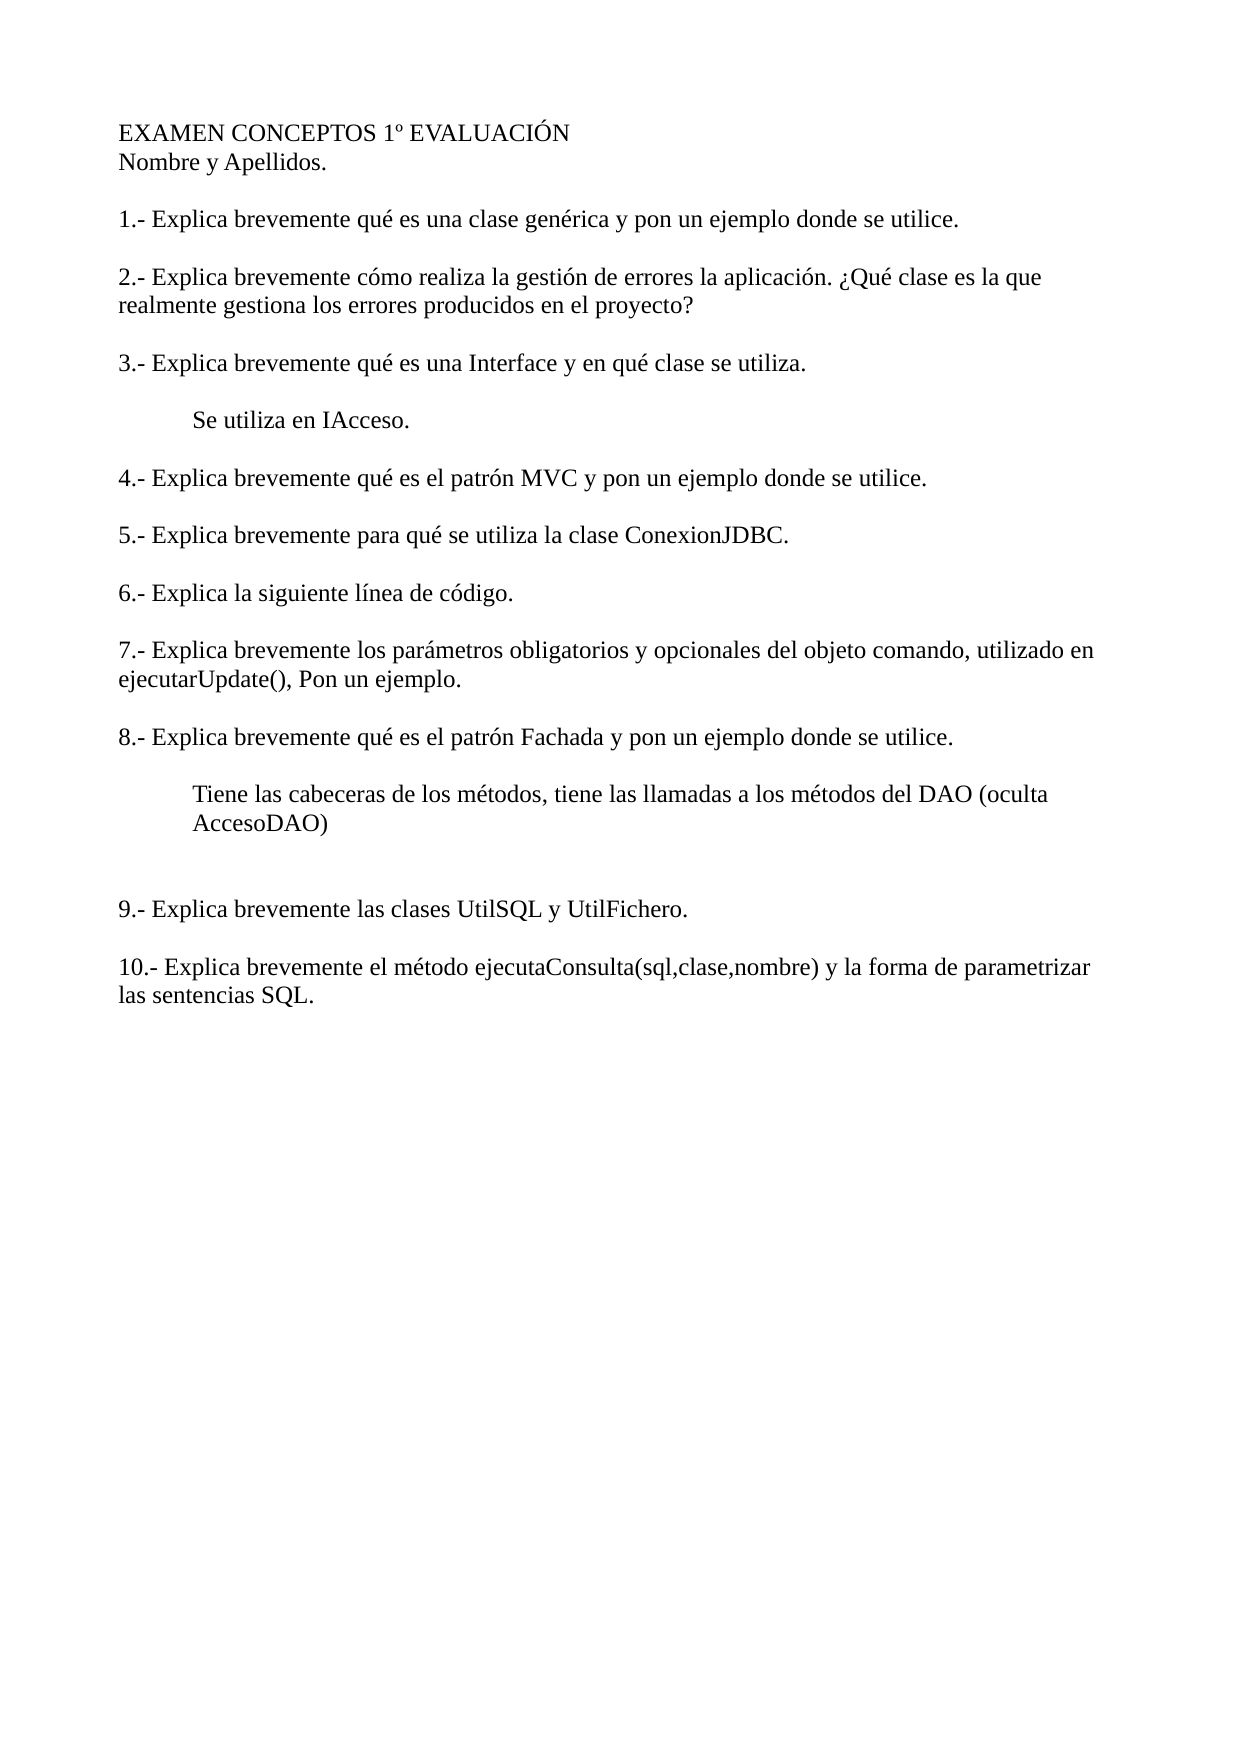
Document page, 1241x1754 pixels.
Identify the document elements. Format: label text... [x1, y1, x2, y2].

text Nombre y Apellidos. [118, 147, 1122, 176]
text EXAMEN CONCEPTOS 1º EVALUACIÓN [118, 118, 1122, 147]
text 10.- Explica brevemente el método ejecutaConsulta(sql,clase,nombre) y la forma de parametrizar las sentencias SQL. [118, 952, 1122, 1009]
text 8.- Explica brevemente qué es el patrón Fachada y pon un ejemplo donde se utilice. [118, 722, 1122, 751]
text 2.- Explica brevemente cómo realiza la gestión de errores la aplicación. ¿Qué clase es la que realmente gestiona los errores producidos en el proyecto? [118, 262, 1122, 319]
text Se utiliza en IAcceso. [118, 406, 1122, 434]
text 5.- Explica brevemente para qué se utiliza la clase ConexionJDBC. [118, 521, 1122, 549]
text 1.- Explica brevemente qué es una clase genérica y pon un ejemplo donde se utilice. [118, 204, 1122, 233]
text 4.- Explica brevemente qué es el patrón MVC y pon un ejemplo donde se utilice. [118, 463, 1122, 492]
text 3.- Explica brevemente qué es una Interface y en qué clase se utiliza. [118, 348, 1122, 377]
text 7.- Explica brevemente los parámetros obligatorios y opcionales del objeto comando, utilizado en ejecutarUpdate(), Pon un ejemplo. [118, 636, 1122, 693]
text 6.- Explica la siguiente línea de código. [118, 578, 1122, 607]
text 9.- Explica brevemente las clases UtilSQL y UtilFichero. [118, 894, 1122, 923]
text Tiene las cabeceras de los métodos, tiene las llamadas a los métodos del DAO (oculta AccesoDAO) [118, 779, 1122, 837]
